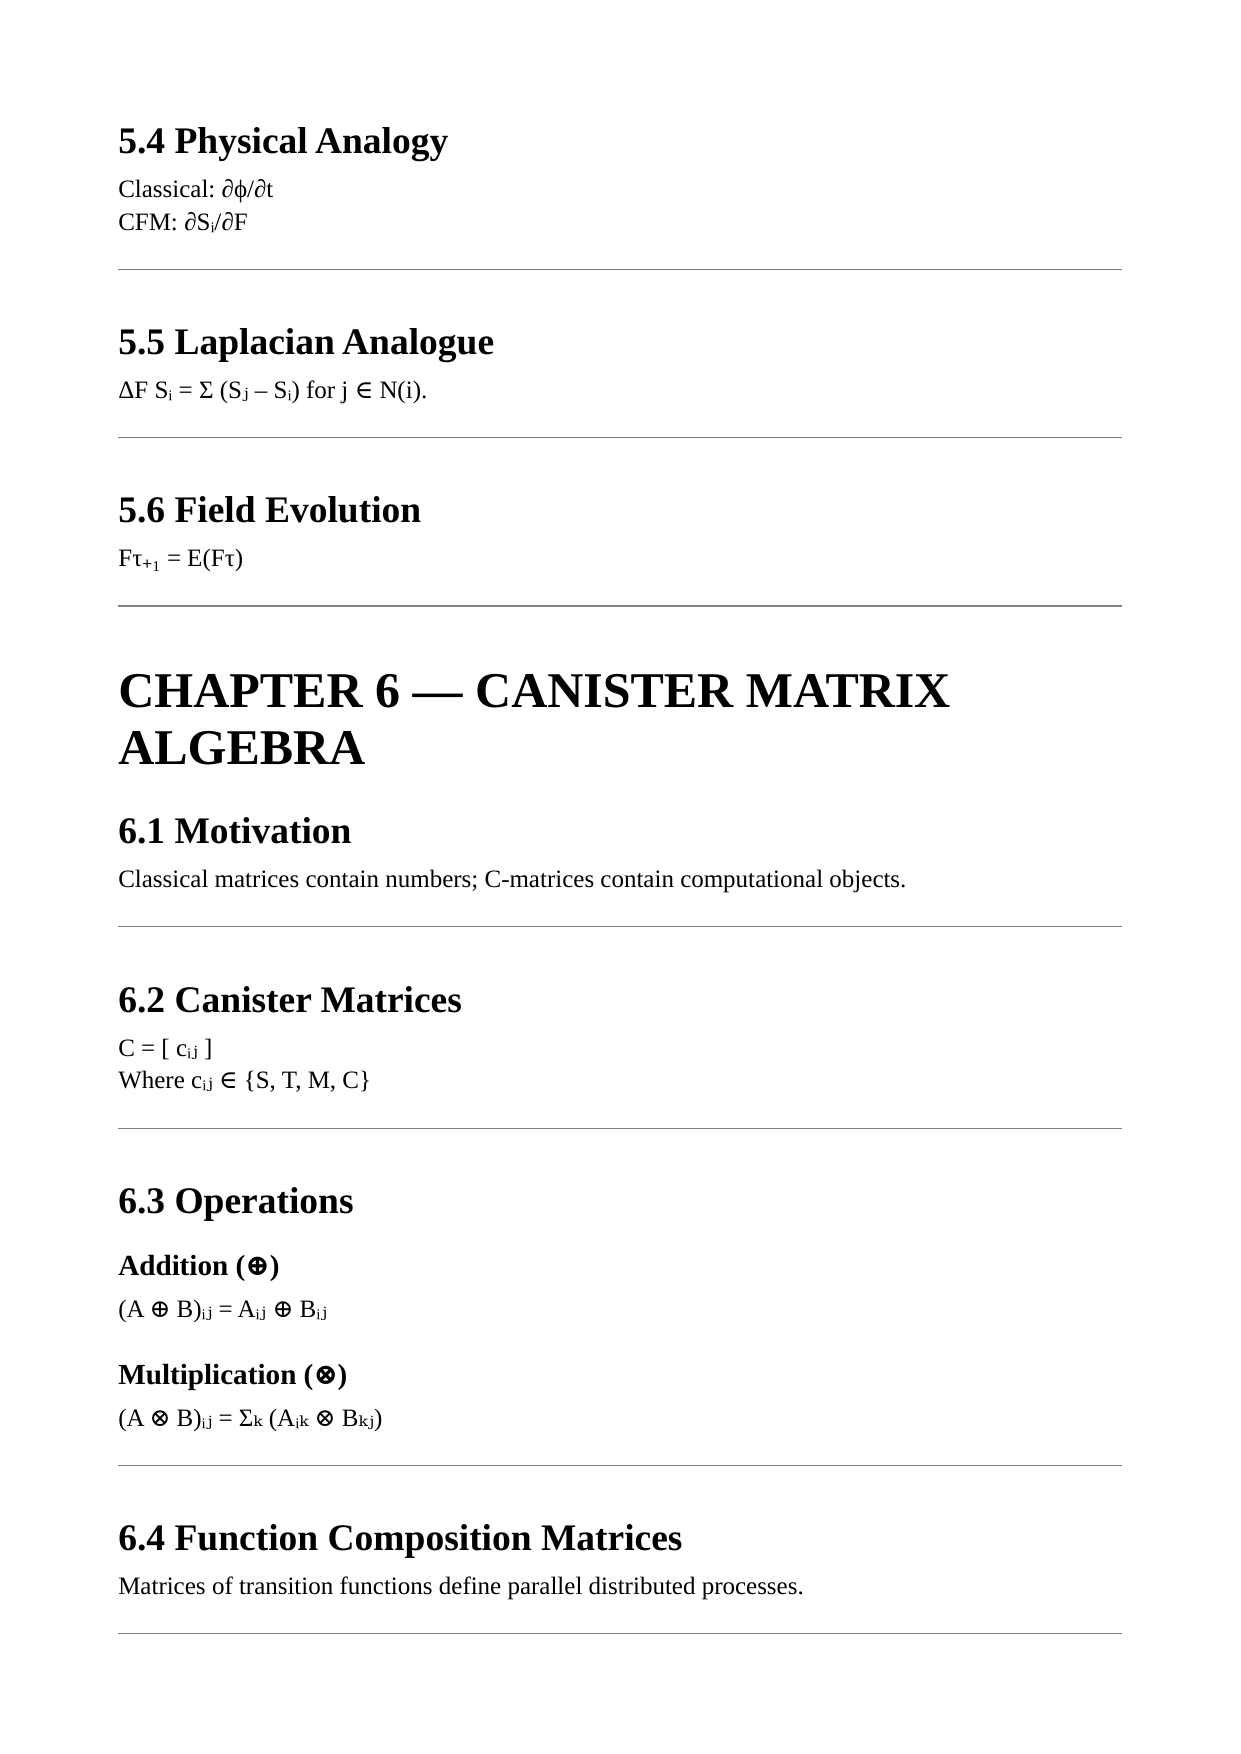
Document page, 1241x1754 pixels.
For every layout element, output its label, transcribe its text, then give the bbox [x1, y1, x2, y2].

subtitle Addition (⊕) [118, 1248, 1122, 1282]
text Matrices of transition functions define parallel distributed processes. [118, 1571, 1122, 1600]
text Classical: ∂ϕ/∂t CFM: ∂Sᵢ/∂F [118, 174, 1122, 236]
subtitle 6.1 Motivation [118, 809, 1122, 852]
subtitle 6.4 Function Composition Matrices [118, 1516, 1122, 1559]
text (A ⊗ B)ᵢⱼ = Σₖ (Aᵢₖ ⊗ Bₖⱼ) [118, 1403, 1122, 1432]
subtitle CHAPTER 6 — CANISTER MATRIX ALGEBRA [118, 660, 1122, 775]
text Classical matrices contain numbers; C-matrices contain computational objects. [118, 864, 1122, 893]
text C = [ cᵢⱼ ] Where cᵢⱼ ∈ {S, T, M, C} [118, 1033, 1122, 1094]
text Fτ₊₁ = E(Fτ) [118, 543, 1122, 572]
subtitle 5.6 Field Evolution [118, 488, 1122, 531]
text ΔF Sᵢ = Σ (Sⱼ – Sᵢ) for j ∈ N(i). [118, 375, 1122, 404]
subtitle 5.4 Physical Analogy [118, 118, 1122, 161]
subtitle Multiplication (⊗) [118, 1357, 1122, 1390]
subtitle 6.3 Operations [118, 1178, 1122, 1221]
subtitle 5.5 Laplacian Analogue [118, 319, 1122, 363]
subtitle 6.2 Canister Matrices [118, 977, 1122, 1020]
text (A ⊕ B)ᵢⱼ = Aᵢⱼ ⊕ Bᵢⱼ [118, 1294, 1122, 1323]
